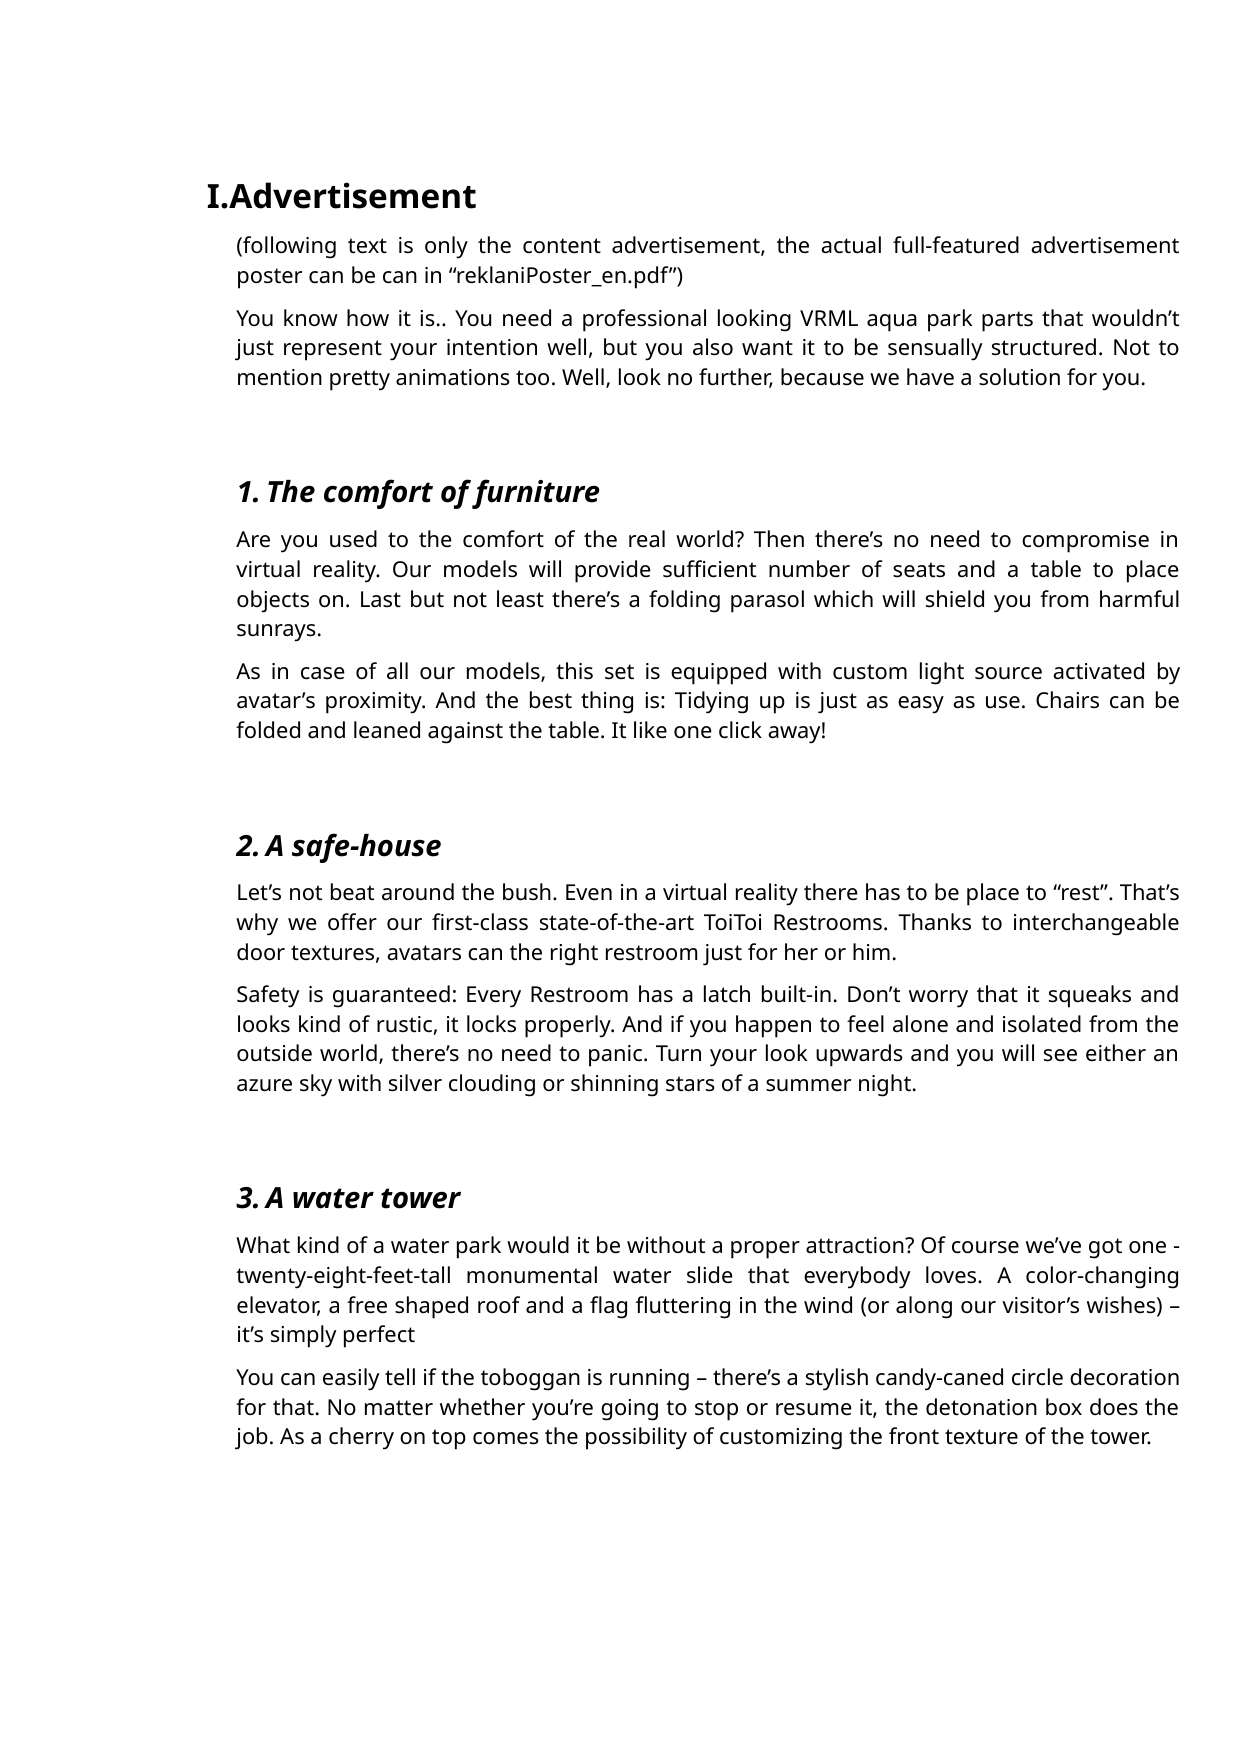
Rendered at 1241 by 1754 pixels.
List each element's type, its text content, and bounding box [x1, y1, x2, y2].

text As in case of all our models, this set is equipped with custom light source activated by avatar’s proximity. And the best thing is: Tidying up is just as easy as use. Chairs can be folded and leaned against the table. It like one click away! [236, 656, 1181, 745]
text What kind of a water park would it be without a proper attraction? Of course we’ve got one - twenty-eight-feet-tall monumental water slide that everybody loves. A color-changing elevator, a free shaped roof and a flag fluttering in the wind (or along our visitor’s wishes) – it’s simply perfect [236, 1230, 1181, 1349]
text You know how it is.. You need a professional looking VRML aqua park parts that wouldn’t just represent your intention well, but you also want it to be sensually structured. Not to mention pretty animations too. Well, look no further, because we have a solution for you. [236, 303, 1181, 392]
text You can easily tell if the toboggan is running – there’s a stylish candy-caned circle decoration for that. No matter whether you’re going to stop or resume it, the detonation box does the job. As a cherry on top comes the possibility of customizing the front texture of the tower. [236, 1362, 1181, 1451]
text (following text is only the content advertisement, the actual full-featured advertisement poster can be can in “reklaniPoster_en.pdf”) [236, 231, 1181, 290]
subtitle A water tower [236, 1178, 1181, 1217]
text Are you used to the comfort of the real world? Then there’s no need to compromise in virtual reality. Our models will provide sufficient number of seats and a table to place objects on. Last but not least there’s a folding parasol which will shield you from harmful sunrays. [236, 524, 1181, 643]
subtitle The comfort of furniture [236, 472, 1181, 511]
subtitle A safe-house [236, 825, 1181, 864]
text Safety is guaranteed: Every Restroom has a latch built-in. Don’t worry that it squeaks and looks kind of rustic, it locks properly. And if you happen to feel alone and isolated from the outside world, there’s no need to panic. Turn your look upwards and you will see either an azure sky with silver clouding or shinning stars of a summer night. [236, 979, 1181, 1098]
text Let’s not beat around the bush. Even in a virtual reality there has to be place to “rest”. That’s why we offer our first-class state-of-the-art ToiToi Restrooms. Thanks to interchangeable door textures, avatars can the right restroom just for her or him. [236, 877, 1181, 966]
subtitle Advertisement [207, 173, 1181, 218]
